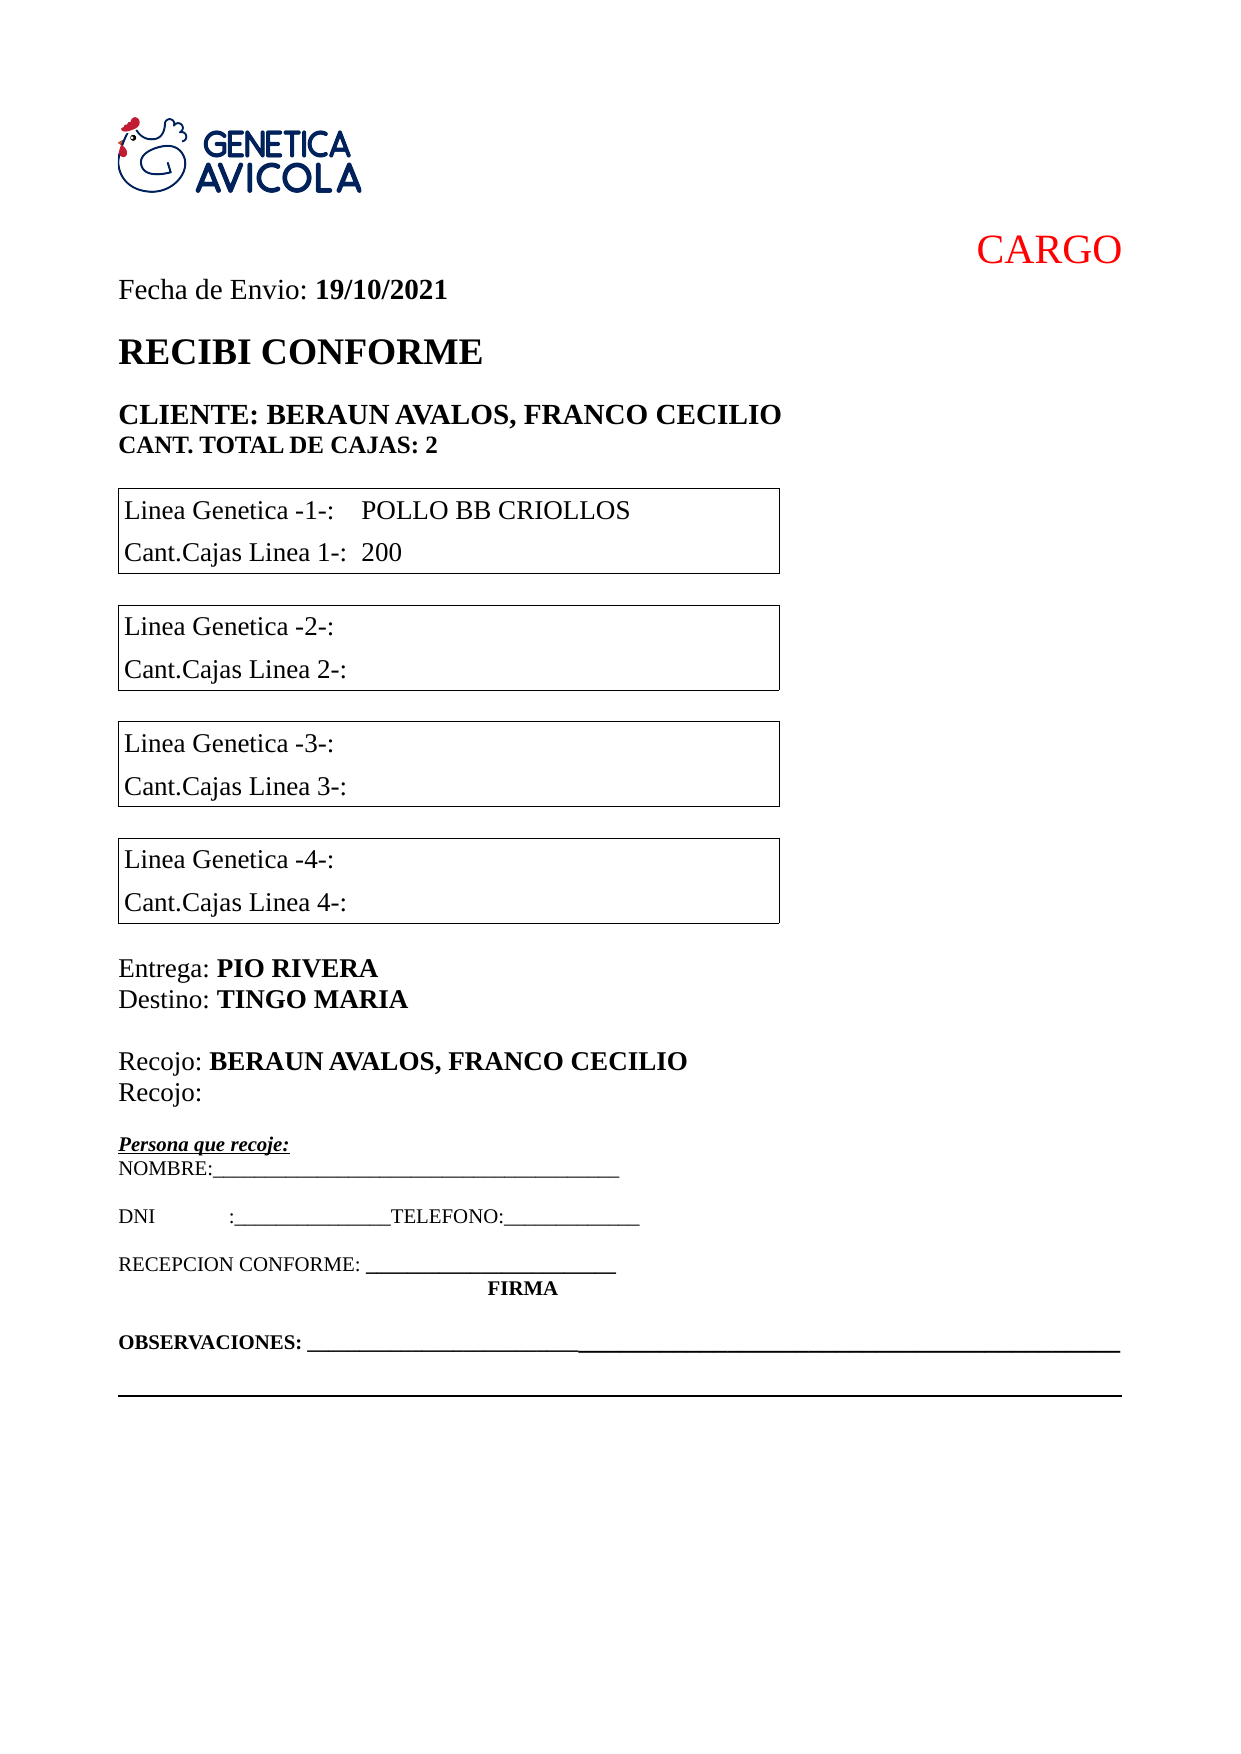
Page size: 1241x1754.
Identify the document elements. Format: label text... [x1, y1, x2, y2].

table_cell [356, 839, 779, 880]
table_cell [118, 574, 356, 604]
table_cell 200 [356, 531, 779, 573]
text Persona que recoje: [118, 1132, 1122, 1156]
table_cell Cant.Cajas Linea 4-: [119, 880, 356, 923]
text Destino: TINGO MARIA [118, 983, 1122, 1014]
table_cell [356, 691, 779, 721]
text OBSERVACIONES: __________________________________________________________________ [118, 1324, 1122, 1355]
table_cell [356, 574, 779, 604]
text FIRMA [118, 1276, 1122, 1300]
table_cell [356, 722, 779, 764]
table_cell Cant.Cajas Linea 1-: [119, 531, 356, 573]
table_cell [356, 606, 779, 647]
table_cell Cant.Cajas Linea 3-: [119, 764, 356, 806]
table_cell [118, 807, 356, 838]
text Recojo: [118, 1076, 1122, 1108]
table_cell [356, 880, 779, 923]
text RECEPCION CONFORME: ________________________ [118, 1252, 1122, 1276]
text Fecha de Envio: 19/10/2021 [118, 272, 1122, 306]
text RECIBI CONFORME [118, 330, 1122, 373]
table_cell Cant.Cajas Linea 2-: [119, 647, 356, 690]
text CARGO [118, 224, 1122, 272]
text Recojo: BERAUN AVALOS, FRANCO CECILIO [118, 1045, 1122, 1076]
table_cell Linea Genetica -4-: [119, 839, 356, 880]
table_cell [356, 764, 779, 806]
table_cell Linea Genetica -3-: [119, 722, 356, 764]
text Entrega: PIO RIVERA [118, 952, 1122, 983]
picture [117, 117, 362, 193]
table_header POLLO BB CRIOLLOS [356, 489, 779, 531]
text NOMBRE:_______________________________________ [118, 1156, 1122, 1180]
text CANT. TOTAL DE CAJAS: 2 [118, 431, 1122, 459]
table_cell Linea Genetica -2-: [119, 606, 356, 647]
table_header Linea Genetica -1-: [119, 489, 356, 531]
text CLIENTE: BERAUN AVALOS, FRANCO CECILIO [118, 397, 1122, 431]
text DNI :_______________TELEFONO:_____________ [118, 1204, 1122, 1228]
table_cell [356, 807, 779, 838]
table_cell [356, 647, 779, 690]
table_cell [118, 691, 356, 721]
